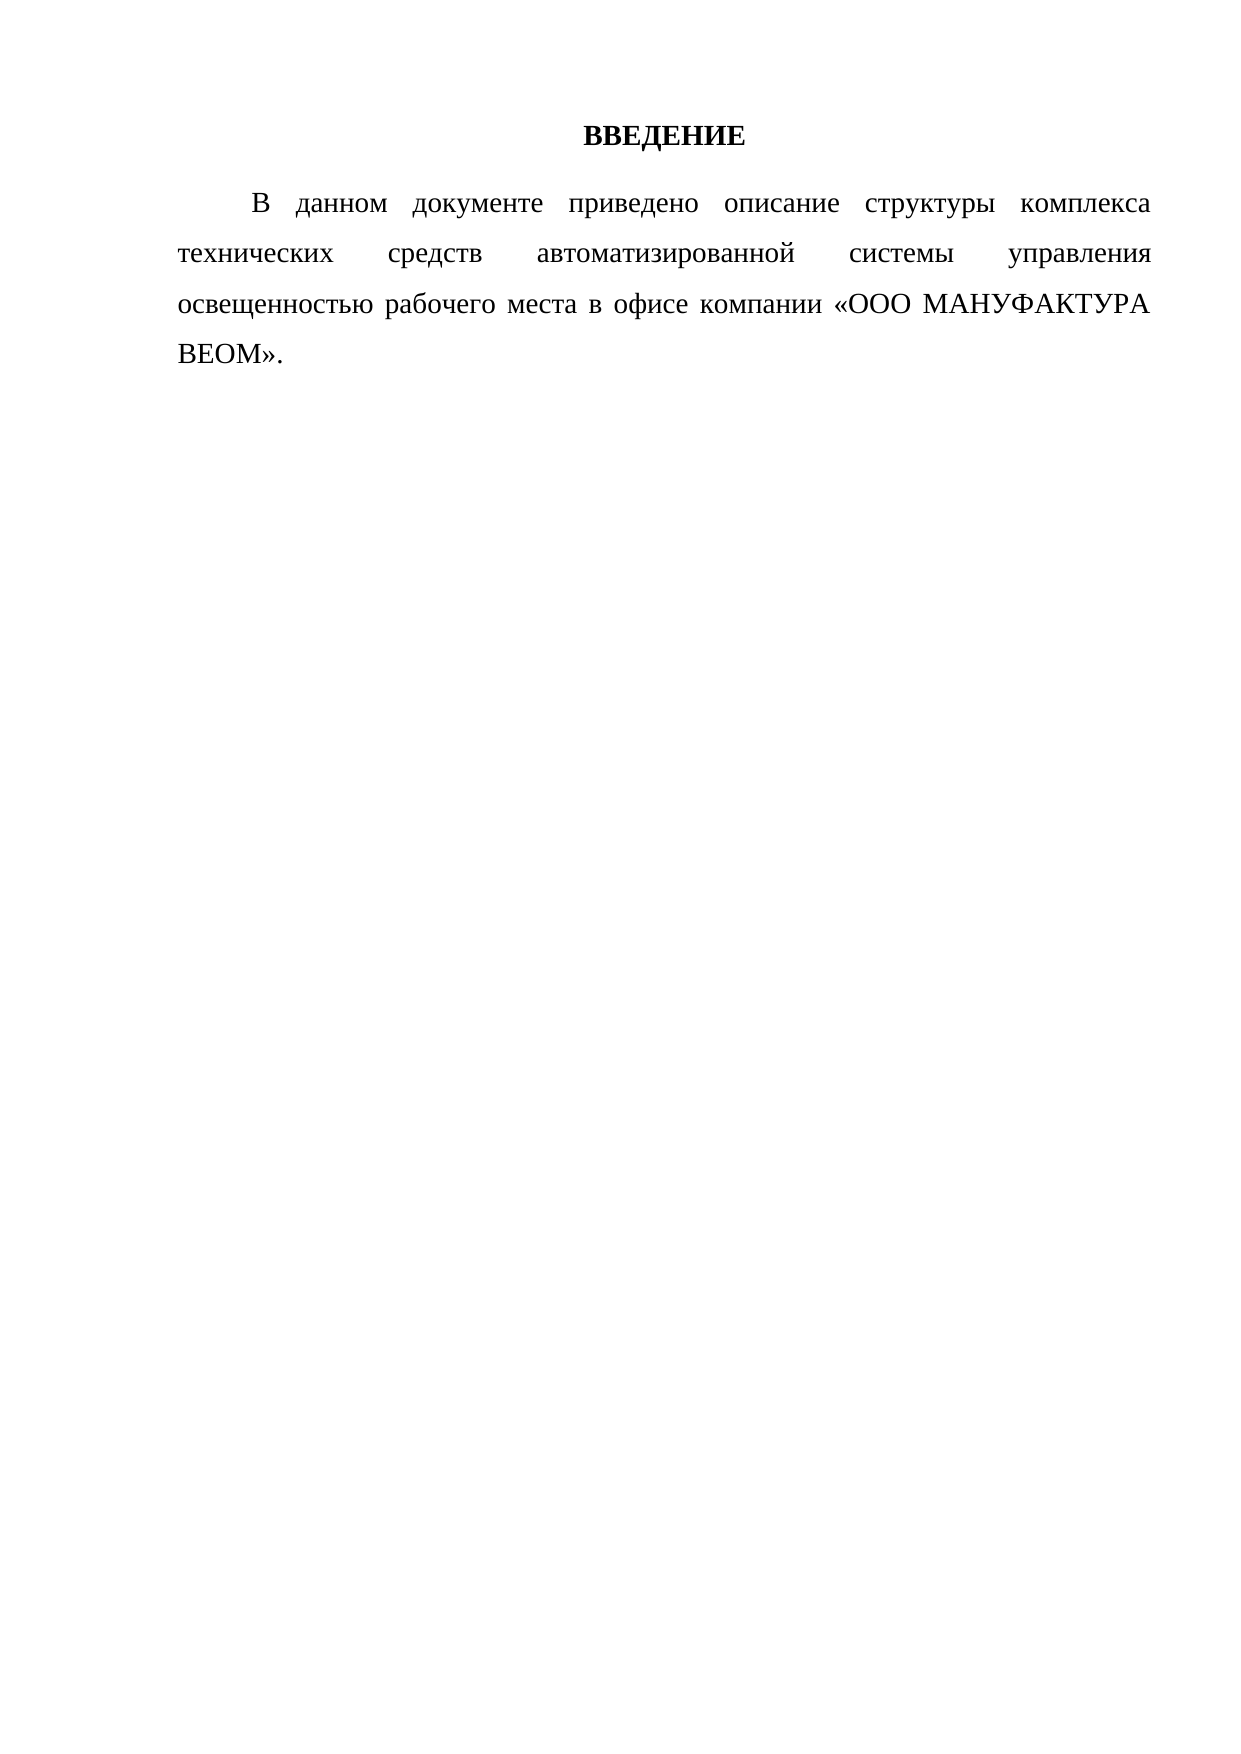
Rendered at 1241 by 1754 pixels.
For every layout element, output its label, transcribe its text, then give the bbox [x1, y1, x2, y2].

text В данном документе приведено описание структуры комплекса технических средств автоматизированной системы управления освещенностью рабочего места в офисе компании «ООО МАНУФАКТУРА ВЕОМ». [177, 185, 1152, 370]
subtitle ВВЕДЕНИЕ [177, 118, 1152, 152]
